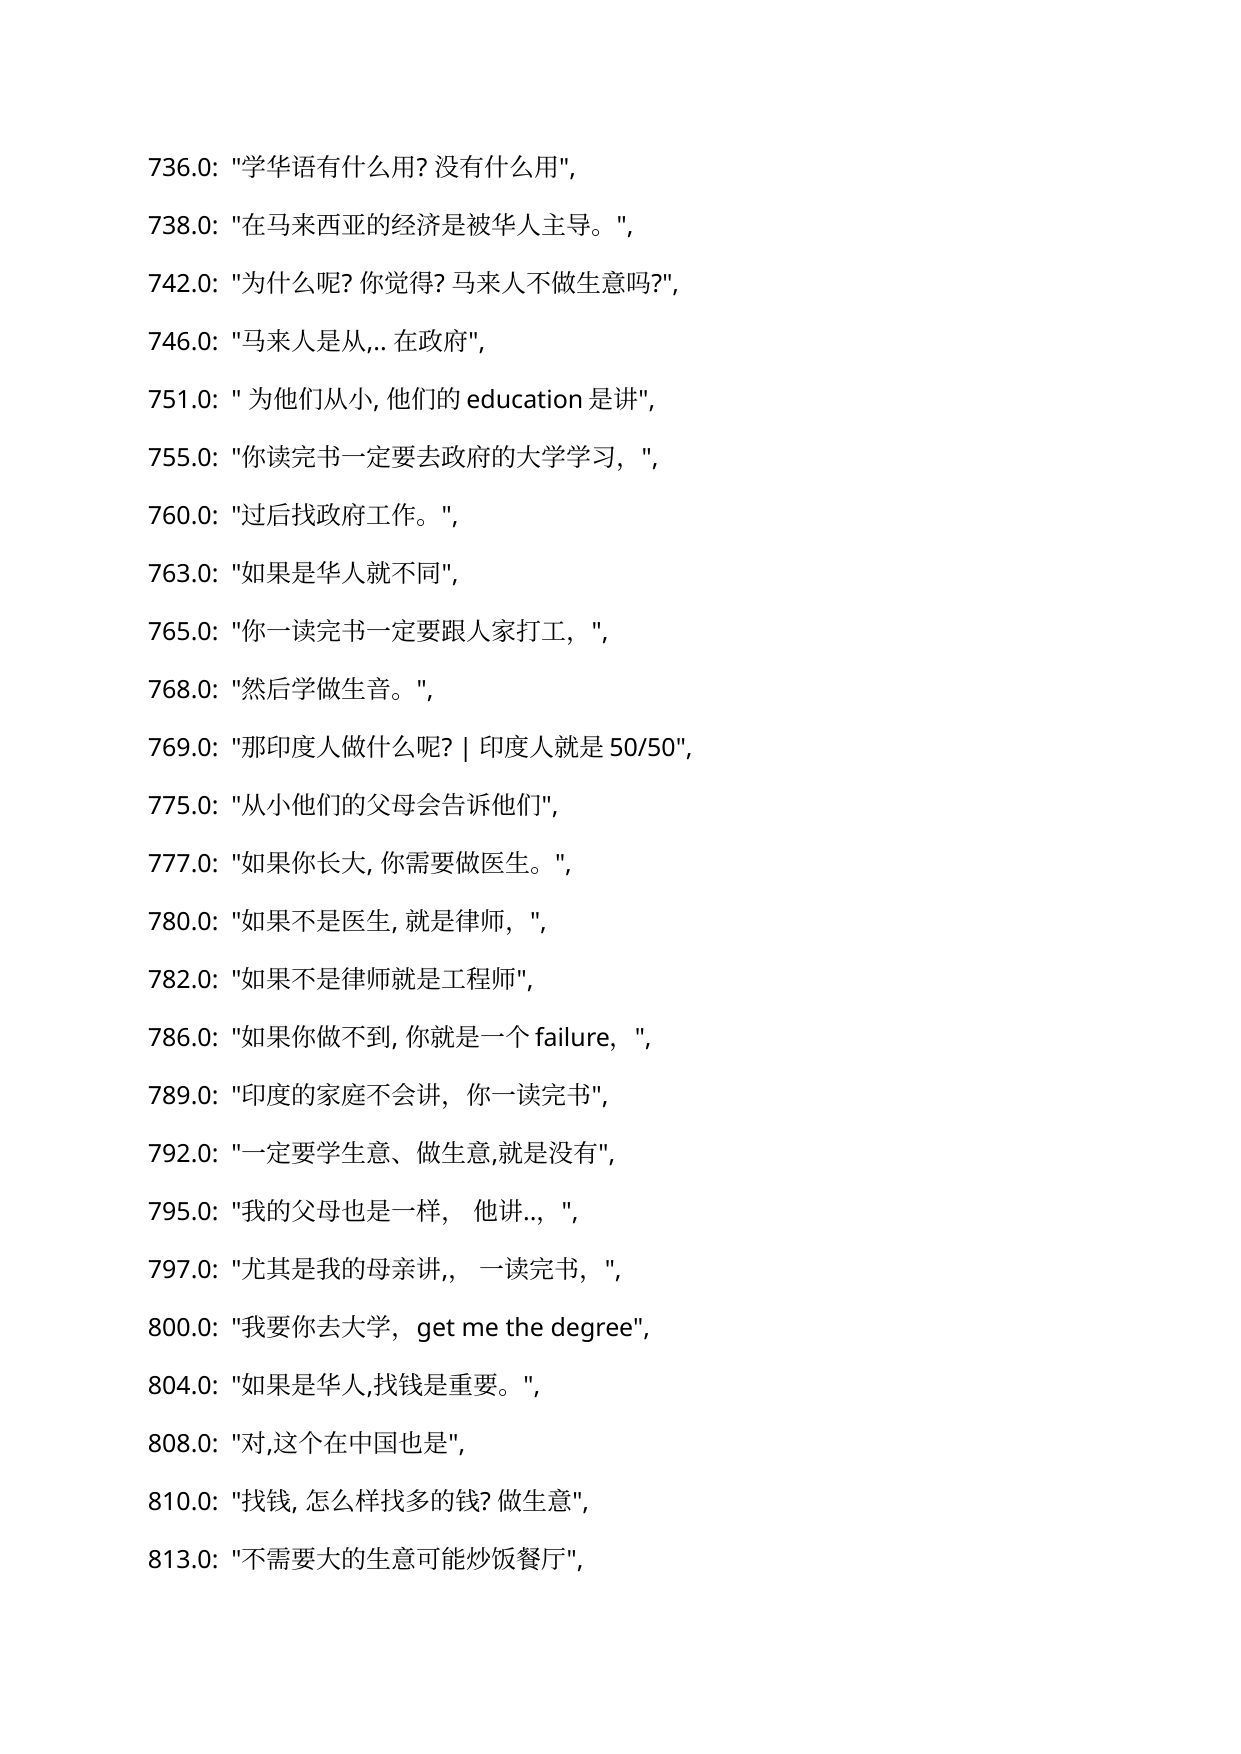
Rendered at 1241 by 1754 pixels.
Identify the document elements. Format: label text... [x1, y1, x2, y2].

text 804.0: "如果是华人,找钱是重要。", [148, 1366, 1093, 1402]
text 782.0: "如果不是律师就是工程师", [148, 960, 1093, 996]
text 765.0: "你一读完书一定要跟人家打工，", [148, 612, 1093, 648]
text 742.0: "为什么呢? 你觉得? 马来人不做生意吗?", [148, 264, 1093, 300]
text 780.0: "如果不是医生, 就是律师，", [148, 902, 1093, 938]
text 738.0: "在马来西亚的经济是被华人主导。", [148, 206, 1093, 242]
text 786.0: "如果你做不到, 你就是一个failure，", [148, 1018, 1093, 1054]
text 813.0: "不需要大的生意可能炒饭餐厅", [148, 1540, 1093, 1576]
text 795.0: "我的父母也是一样， 他讲..，", [148, 1192, 1093, 1228]
text 777.0: "如果你长大, 你需要做医生。", [148, 844, 1093, 880]
text 768.0: "然后学做生音。", [148, 670, 1093, 706]
text 797.0: "尤其是我的母亲讲,， 一读完书，", [148, 1250, 1093, 1286]
text 792.0: "一定要学生意、做生意,就是没有", [148, 1134, 1093, 1170]
text 800.0: "我要你去大学，get me the degree", [148, 1308, 1093, 1344]
text 760.0: "过后找政府工作。", [148, 496, 1093, 532]
text 789.0: "印度的家庭不会讲，你一读完书", [148, 1076, 1093, 1112]
text 775.0: "从小他们的父母会告诉他们", [148, 786, 1093, 822]
text 769.0: "那印度人做什么呢? | 印度人就是50/50", [148, 728, 1093, 764]
text 736.0: "学华语有什么用? 没有什么用", [148, 148, 1093, 184]
text 755.0: "你读完书一定要去政府的大学学习，", [148, 438, 1093, 474]
text 808.0: "对,这个在中国也是", [148, 1424, 1093, 1460]
text 751.0: " 为他们从小, 他们的education是讲", [148, 380, 1093, 416]
text 763.0: "如果是华人就不同", [148, 554, 1093, 590]
text 746.0: "马来人是从,.. 在政府", [148, 322, 1093, 358]
text 810.0: "找钱, 怎么样找多的钱? 做生意", [148, 1482, 1093, 1518]
